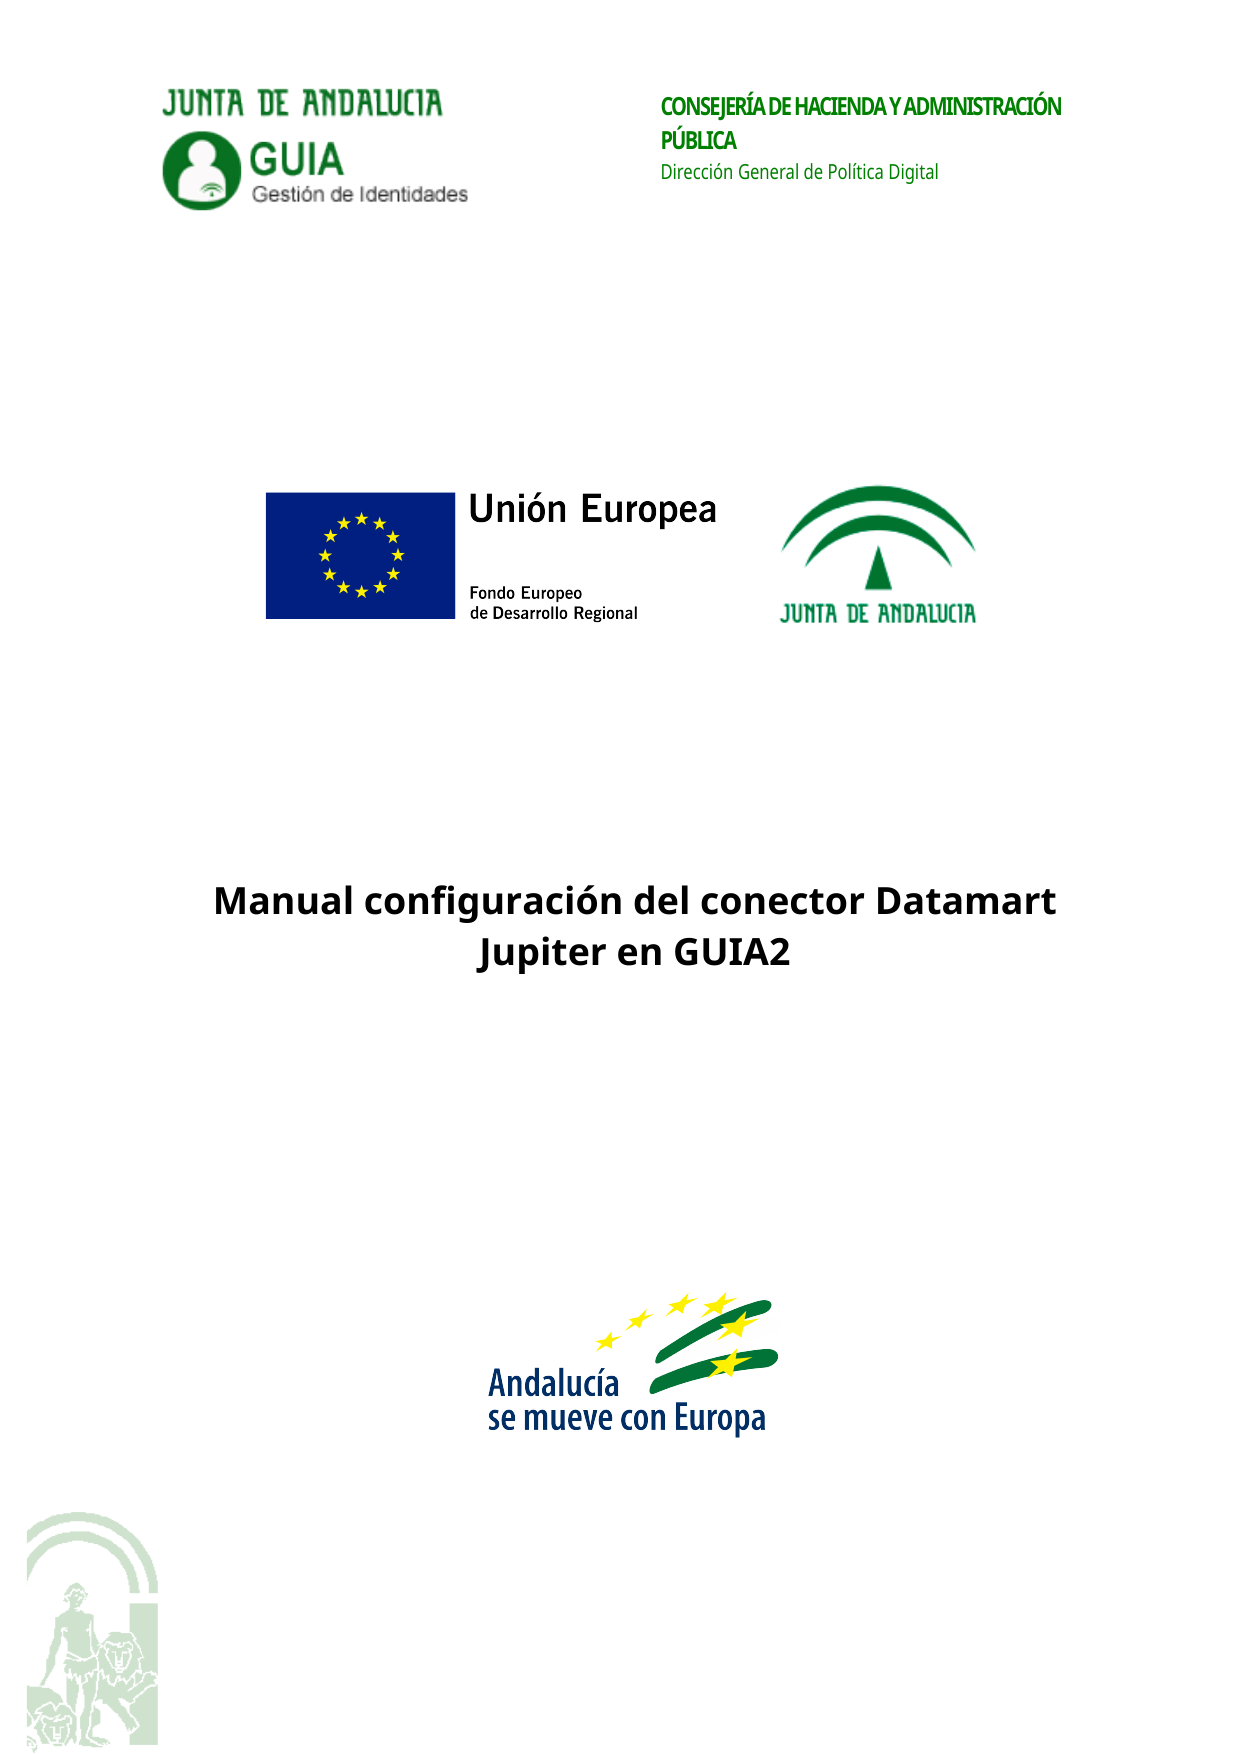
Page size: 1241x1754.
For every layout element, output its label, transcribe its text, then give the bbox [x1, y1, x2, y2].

table_header [258, 426, 733, 488]
picture [256, 488, 733, 626]
picture [759, 442, 996, 664]
table_header [733, 664, 1027, 698]
table_header [733, 426, 1027, 663]
title Manual configuración del conector Datamart Jupiter en GUIA2 [148, 874, 1122, 976]
picture [26, 1511, 159, 1753]
table_header [258, 626, 733, 698]
picture [488, 1291, 782, 1438]
picture [147, 82, 498, 225]
